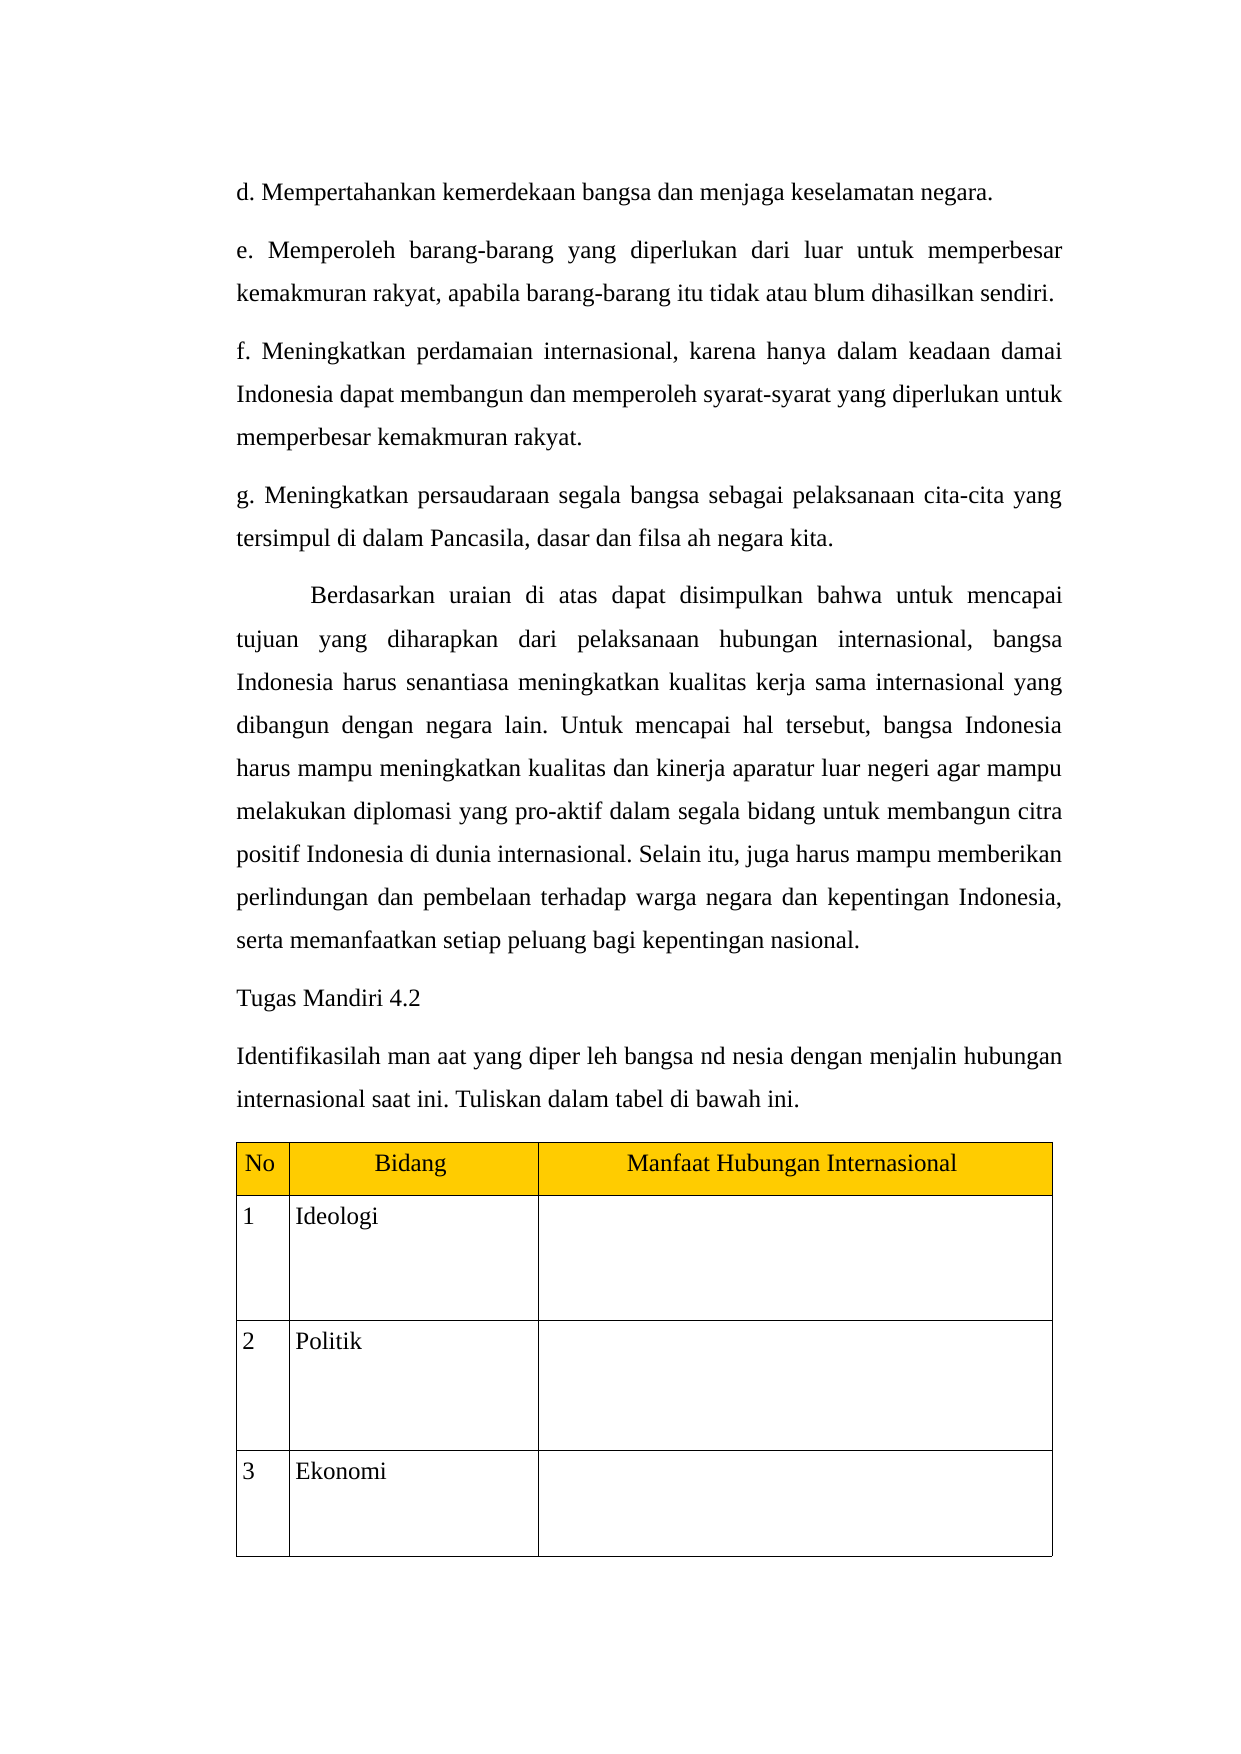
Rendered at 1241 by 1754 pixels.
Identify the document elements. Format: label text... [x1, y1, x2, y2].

text Tugas Mandiri 4.2 [236, 983, 1063, 1012]
text g. Meningkatkan persaudaraan segala bangsa sebagai pelaksanaan cita-cita yang tersimpul di dalam Pancasila, dasar dan filsa ah negara kita. [236, 480, 1063, 552]
table_header Bidang [290, 1143, 538, 1195]
table_cell Ekonomi [290, 1451, 538, 1556]
table_cell [539, 1451, 1052, 1556]
text e. Memperoleh barang-barang yang diperlukan dari luar untuk memperbesar kemakmuran rakyat, apabila barang-barang itu tidak atau blum dihasilkan sendiri. [236, 235, 1063, 307]
table_cell Politik [290, 1321, 538, 1450]
table_cell [539, 1196, 1052, 1320]
table_header No [237, 1143, 289, 1195]
table_cell 1 [237, 1196, 289, 1320]
text f. Meningkatkan perdamaian internasional, karena hanya dalam keadaan damai Indonesia dapat membangun dan memperoleh syarat-syarat yang diperlukan untuk memperbesar kemakmuran rakyat. [236, 336, 1063, 451]
table_header Manfaat Hubungan Internasional [539, 1143, 1052, 1195]
table_cell [539, 1321, 1052, 1450]
table_cell 2 [237, 1321, 289, 1450]
table_cell 3 [237, 1451, 289, 1556]
text d. Mempertahankan kemerdekaan bangsa dan menjaga keselamatan negara. [236, 177, 1063, 206]
text Berdasarkan uraian di atas dapat disimpulkan bahwa untuk mencapai tujuan yang diharapkan dari pelaksanaan hubungan internasional, bangsa Indonesia harus senantiasa meningkatkan kualitas kerja sama internasional yang dibangun dengan negara lain. Untuk mencapai hal tersebut, bangsa Indonesia harus mampu meningkatkan kualitas dan kinerja aparatur luar negeri agar mampu melakukan diplomasi yang pro-aktif dalam segala bidang untuk membangun citra positif Indonesia di dunia internasional. Selain itu, juga harus mampu memberikan perlindungan dan pembelaan terhadap warga negara dan kepentingan Indonesia, serta memanfaatkan setiap peluang bagi kepentingan nasional. [236, 581, 1063, 954]
text Identifikasilah man aat yang diper leh bangsa nd nesia dengan menjalin hubungan internasional saat ini. Tuliskan dalam tabel di bawah ini. [236, 1041, 1063, 1113]
table_cell Ideologi [290, 1196, 538, 1320]
